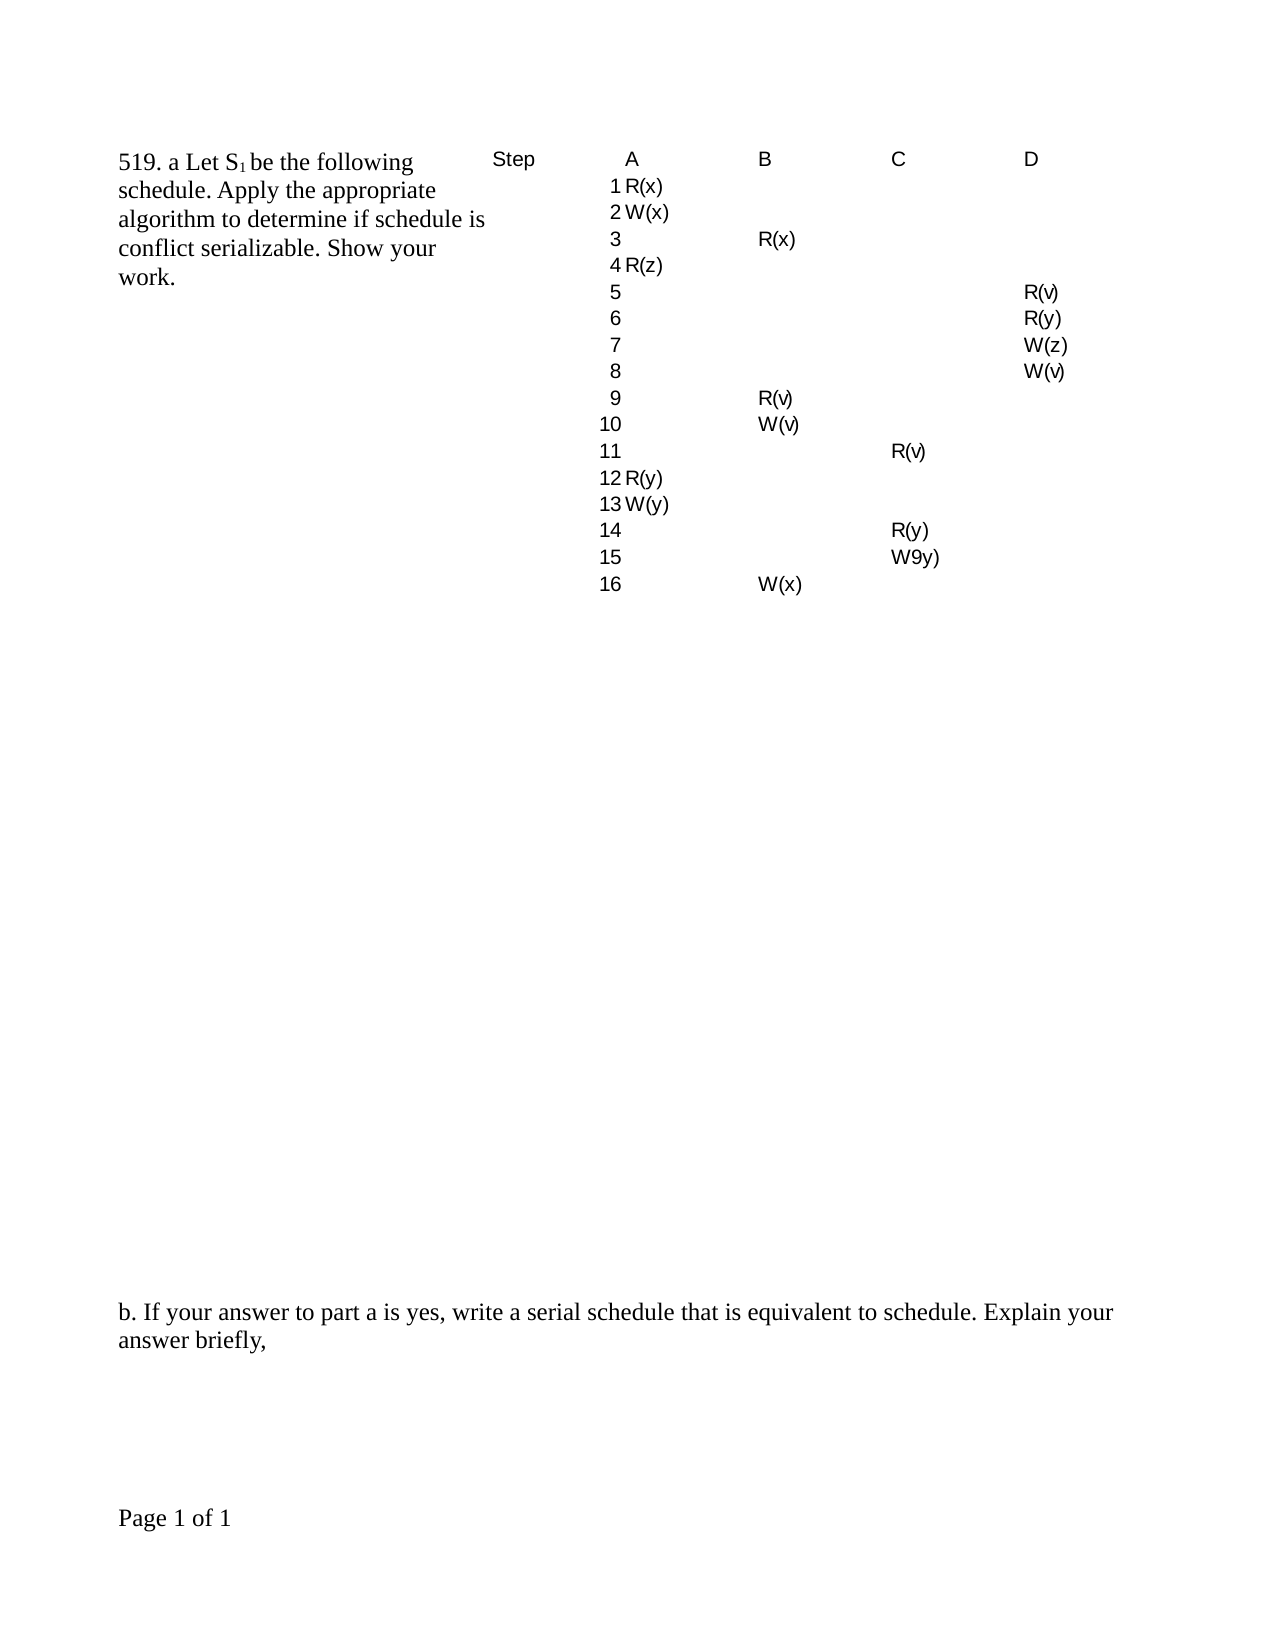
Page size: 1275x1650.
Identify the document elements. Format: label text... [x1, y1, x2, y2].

text 519. a Let S1 be the following schedule. Apply the appropriate algorithm to determine if schedule is conflict serializable. Show your work. [118, 147, 1157, 291]
text b. If your answer to part a is yes, write a serial schedule that is equivalent to schedule. Explain your answer briefly, [118, 1297, 1157, 1354]
